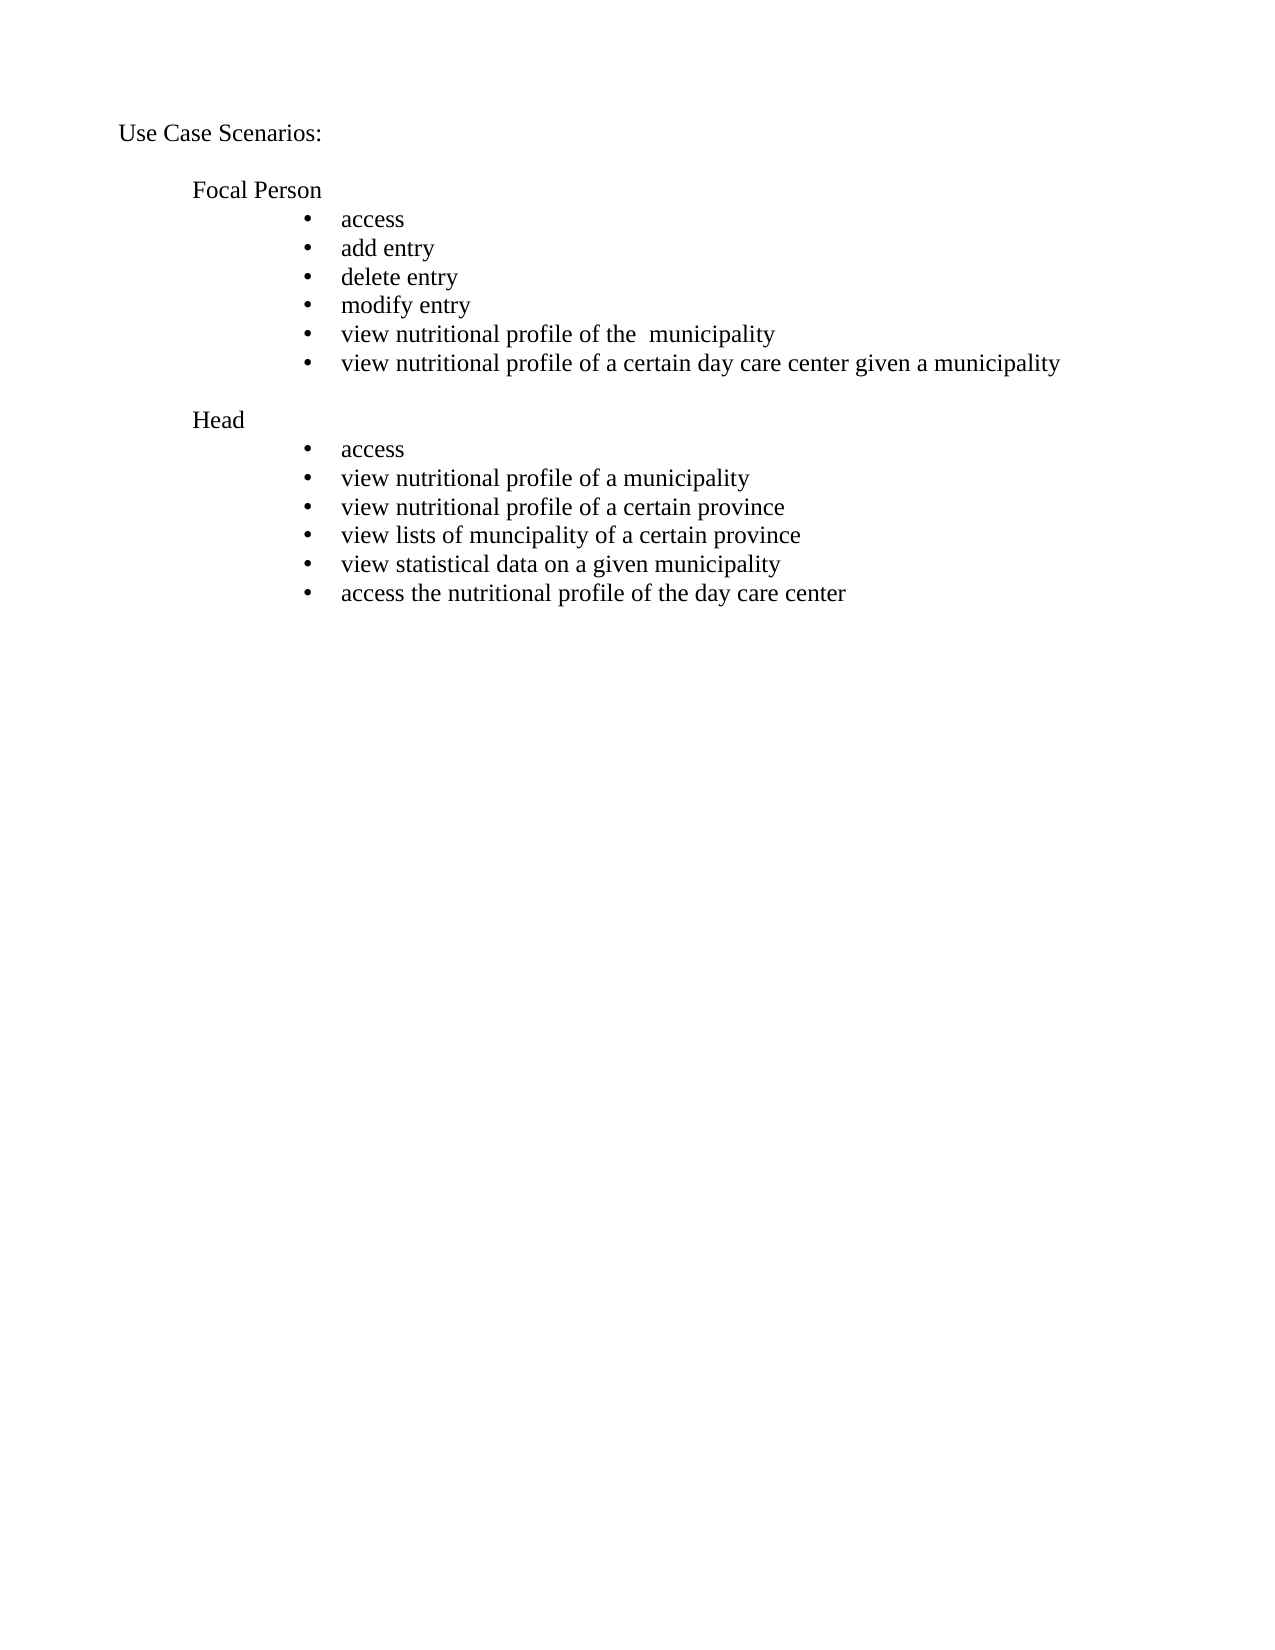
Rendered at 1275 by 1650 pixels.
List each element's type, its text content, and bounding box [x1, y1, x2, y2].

list access [303, 204, 1157, 233]
list modify entry [303, 291, 1157, 319]
list view nutritional profile of the municipality [303, 319, 1157, 348]
list view statistical data on a given municipality [303, 549, 1157, 578]
list add entry [303, 233, 1157, 262]
text Focal Person [118, 176, 1157, 204]
text Head [118, 406, 1157, 434]
list delete entry [303, 262, 1157, 291]
list view nutritional profile of a certain day care center given a municipality [303, 348, 1157, 377]
list view nutritional profile of a municipality [303, 463, 1157, 492]
list view lists of muncipality of a certain province [303, 521, 1157, 549]
text Use Case Scenarios: [118, 118, 1157, 147]
list access the nutritional profile of the day care center [303, 578, 1157, 607]
list access [303, 434, 1157, 463]
list view nutritional profile of a certain province [303, 492, 1157, 521]
